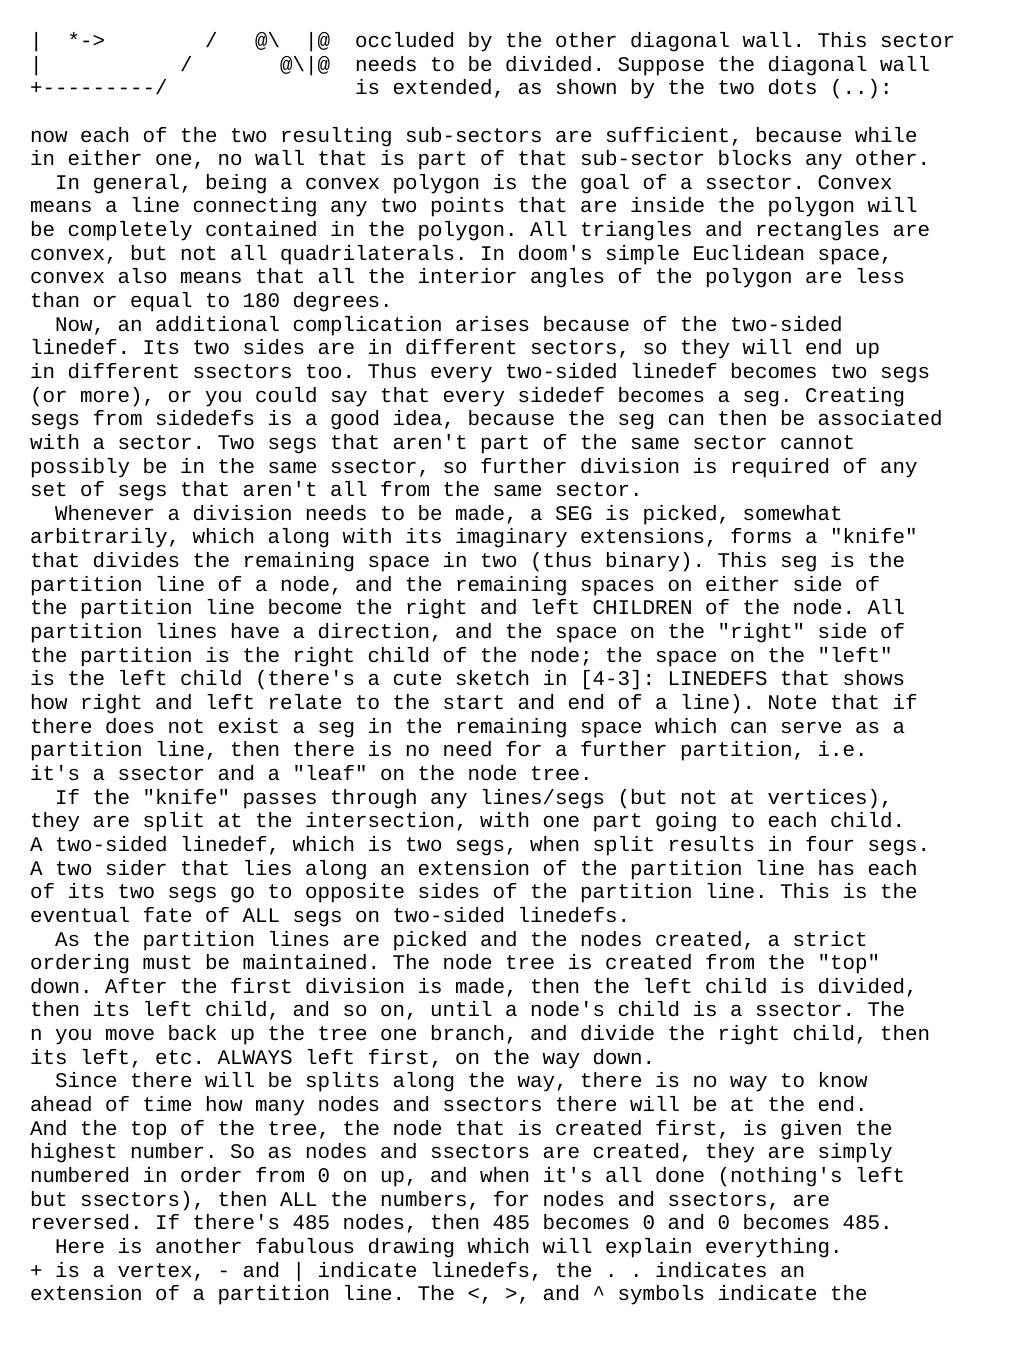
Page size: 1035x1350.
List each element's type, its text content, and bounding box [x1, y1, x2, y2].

text A two sider that lies along an extension of the partition line has each [30, 858, 1005, 881]
text ordering must be maintained. The node tree is created from the "top" [30, 952, 1005, 976]
text there does not exist a seg in the remaining space which can serve as a [30, 716, 1005, 739]
text of its two segs go to opposite sides of the partition line. This is the [30, 881, 1005, 905]
text + is a vertex, - and | indicate linedefs, the . . indicates an [30, 1259, 1005, 1283]
text As the partition lines are picked and the nodes created, a strict [30, 928, 1005, 952]
text partition lines have a direction, and the space on the "right" side of [30, 621, 1005, 645]
text In general, being a convex polygon is the goal of a ssector. Convex [30, 172, 1005, 196]
text in different ssectors too. Thus every two-sided linedef becomes two segs [30, 361, 1005, 385]
text the partition is the right child of the node; the space on the "left" [30, 645, 1005, 668]
text +---------/ is extended, as shown by the two dots (..): [30, 77, 1005, 101]
text extension of a partition line. The <, >, and ^ symbols indicate the [30, 1283, 1005, 1307]
text with a sector. Two segs that aren't part of the same sector cannot [30, 432, 1005, 456]
text n you move back up the tree one branch, and divide the right child, then [30, 1023, 1005, 1047]
text Whenever a division needs to be made, a SEG is picked, somewhat [30, 503, 1005, 527]
text convex, but not all quadrilaterals. In doom's simple Euclidean space, [30, 243, 1005, 266]
text And the top of the tree, the node that is created first, is given the [30, 1118, 1005, 1141]
text now each of the two resulting sub-sectors are sufficient, because while [30, 124, 1005, 148]
text be completely contained in the polygon. All triangles and rectangles are [30, 219, 1005, 243]
text down. After the first division is made, then the left child is divided, [30, 976, 1005, 999]
text means a line connecting any two points that are inside the polygon will [30, 196, 1005, 219]
text how right and left relate to the start and end of a line). Note that if [30, 692, 1005, 716]
text that divides the remaining space in two (thus binary). This seg is the [30, 550, 1005, 574]
text If the "knife" passes through any lines/segs (but not at vertices), [30, 787, 1005, 810]
text ahead of time how many nodes and ssectors there will be at the end. [30, 1094, 1005, 1118]
text they are split at the intersection, with one part going to each child. [30, 810, 1005, 834]
text highest number. So as nodes and ssectors are created, they are simply [30, 1141, 1005, 1165]
text its left, etc. ALWAYS left first, on the way down. [30, 1047, 1005, 1070]
text Here is another fabulous drawing which will explain everything. [30, 1236, 1005, 1259]
text the partition line become the right and left CHILDREN of the node. All [30, 597, 1005, 621]
text numbered in order from 0 on up, and when it's all done (nothing's left [30, 1165, 1005, 1189]
text set of segs that aren't all from the same sector. [30, 479, 1005, 503]
text Now, an additional complication arises because of the two-sided [30, 314, 1005, 337]
text Since there will be splits along the way, there is no way to know [30, 1070, 1005, 1094]
text possibly be in the same ssector, so further division is required of any [30, 456, 1005, 479]
text partition line of a node, and the remaining spaces on either side of [30, 574, 1005, 597]
text | / @\|@ needs to be divided. Suppose the diagonal wall [30, 54, 1005, 77]
text is the left child (there's a cute sketch in [4-3]: LINEDEFS that shows [30, 668, 1005, 692]
text A two-sided linedef, which is two segs, when split results in four segs. [30, 834, 1005, 858]
text than or equal to 180 degrees. [30, 290, 1005, 314]
text but ssectors), then ALL the numbers, for nodes and ssectors, are [30, 1189, 1005, 1212]
text (or more), or you could say that every sidedef becomes a seg. Creating [30, 385, 1005, 408]
text arbitrarily, which along with its imaginary extensions, forms a "knife" [30, 527, 1005, 550]
text convex also means that all the interior angles of the polygon are less [30, 266, 1005, 290]
text | *-> / @\ |@ occluded by the other diagonal wall. This sector [30, 30, 1005, 54]
text linedef. Its two sides are in different sectors, so they will end up [30, 337, 1005, 361]
text eventual fate of ALL segs on two-sided linedefs. [30, 905, 1005, 928]
text it's a ssector and a "leaf" on the node tree. [30, 763, 1005, 787]
text reversed. If there's 485 nodes, then 485 becomes 0 and 0 becomes 485. [30, 1212, 1005, 1236]
text in either one, no wall that is part of that sub-sector blocks any other. [30, 148, 1005, 172]
text segs from sidedefs is a good idea, because the seg can then be associated [30, 408, 1005, 432]
text partition line, then there is no need for a further partition, i.e. [30, 739, 1005, 763]
text then its left child, and so on, until a node's child is a ssector. The [30, 999, 1005, 1023]
